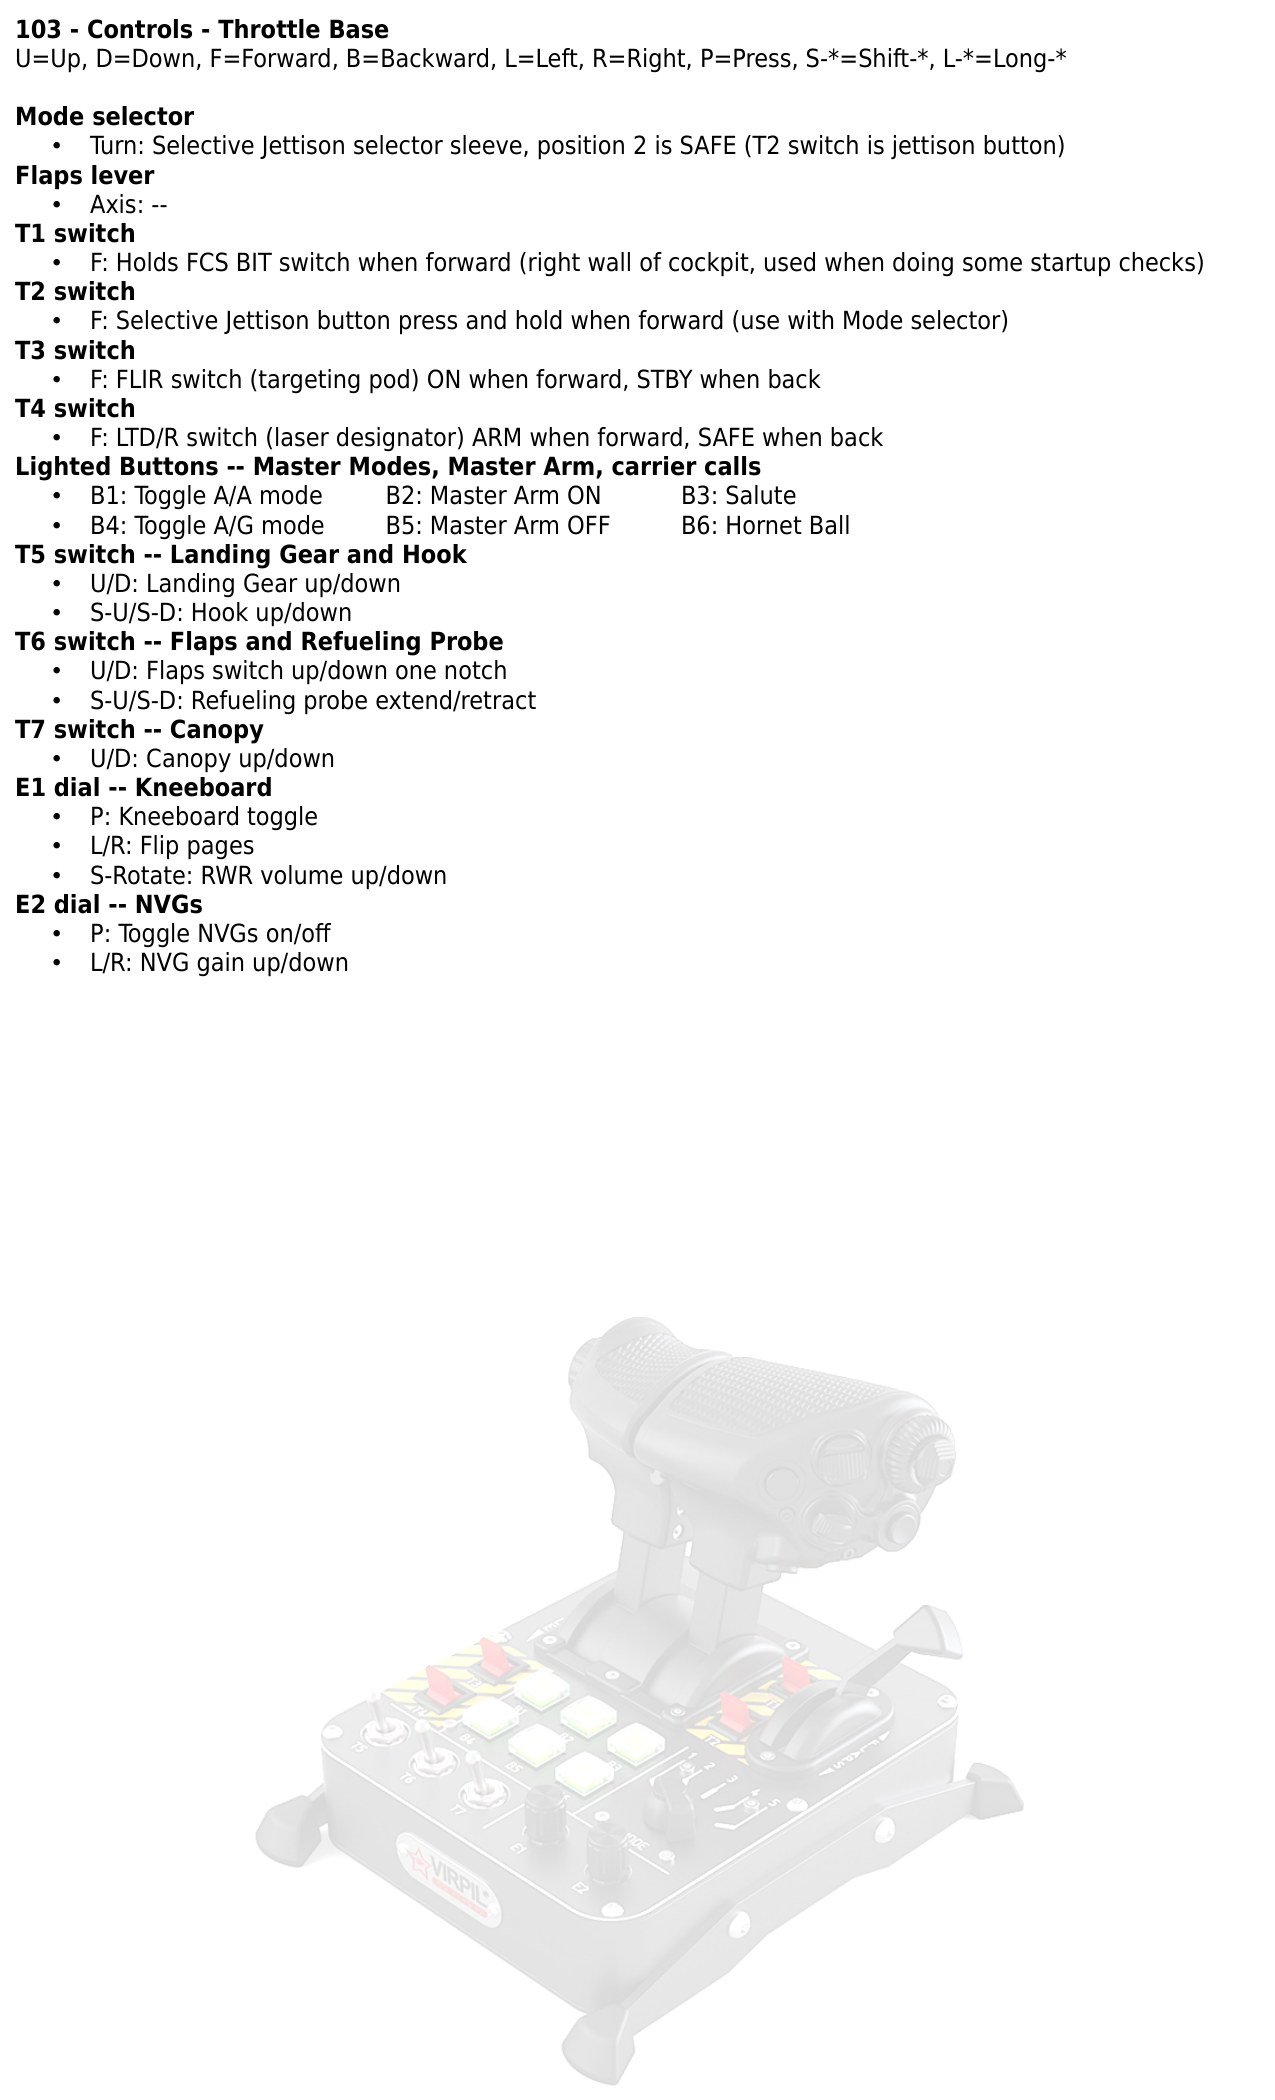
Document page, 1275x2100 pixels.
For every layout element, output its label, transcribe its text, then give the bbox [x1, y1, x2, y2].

text Flaps lever [15, 161, 1260, 190]
list F: Selective Jettison button press and hold when forward (use with Mode selector) [52, 307, 1260, 336]
text Mode selector [15, 102, 1260, 132]
text T2 switch [15, 277, 1260, 307]
list B4: Toggle A/G mode B5: Master Arm OFF B6: Hornet Ball [52, 511, 1260, 540]
list B1: Toggle A/A mode B2: Master Arm ON B3: Salute [52, 482, 1260, 511]
list P: Toggle NVGs on/off [52, 919, 1260, 948]
list L/R: NVG gain up/down [52, 948, 1260, 977]
list S-U/S-D: Hook up/down [52, 598, 1260, 627]
text T1 switch [15, 219, 1260, 248]
list U/D: Landing Gear up/down [52, 569, 1260, 598]
list S-U/S-D: Refueling probe extend/retract [52, 686, 1260, 715]
list F: FLIR switch (targeting pod) ON when forward, STBY when back [52, 365, 1260, 394]
text T3 switch [15, 336, 1260, 365]
text T6 switch -- Flaps and Refueling Probe [15, 627, 1260, 657]
text E1 dial -- Kneeboard [15, 773, 1260, 802]
text 103 - Controls - Throttle Base [15, 15, 1260, 44]
list F: Holds FCS BIT switch when forward (right wall of cockpit, used when doing some startup checks) [52, 248, 1260, 277]
list F: LTD/R switch (laser designator) ARM when forward, SAFE when back [52, 423, 1260, 452]
list S-Rotate: RWR volume up/down [52, 861, 1260, 890]
list L/R: Flip pages [52, 832, 1260, 861]
text U=Up, D=Down, F=Forward, B=Backward, L=Left, R=Right, P=Press, S-*=Shift-*, L-*=Long-* [15, 44, 1260, 73]
text T7 switch -- Canopy [15, 715, 1260, 744]
list Turn: Selective Jettison selector sleeve, position 2 is SAFE (T2 switch is jettison button) [52, 132, 1260, 161]
text Lighted Buttons -- Master Modes, Master Arm, carrier calls [15, 452, 1260, 482]
list U/D: Canopy up/down [52, 744, 1260, 773]
text E2 dial -- NVGs [15, 890, 1260, 919]
list U/D: Flaps switch up/down one notch [52, 657, 1260, 686]
list P: Kneeboard toggle [52, 802, 1260, 832]
list Axis: -- [52, 190, 1260, 219]
text T5 switch -- Landing Gear and Hook [15, 540, 1260, 569]
text T4 switch [15, 394, 1260, 423]
